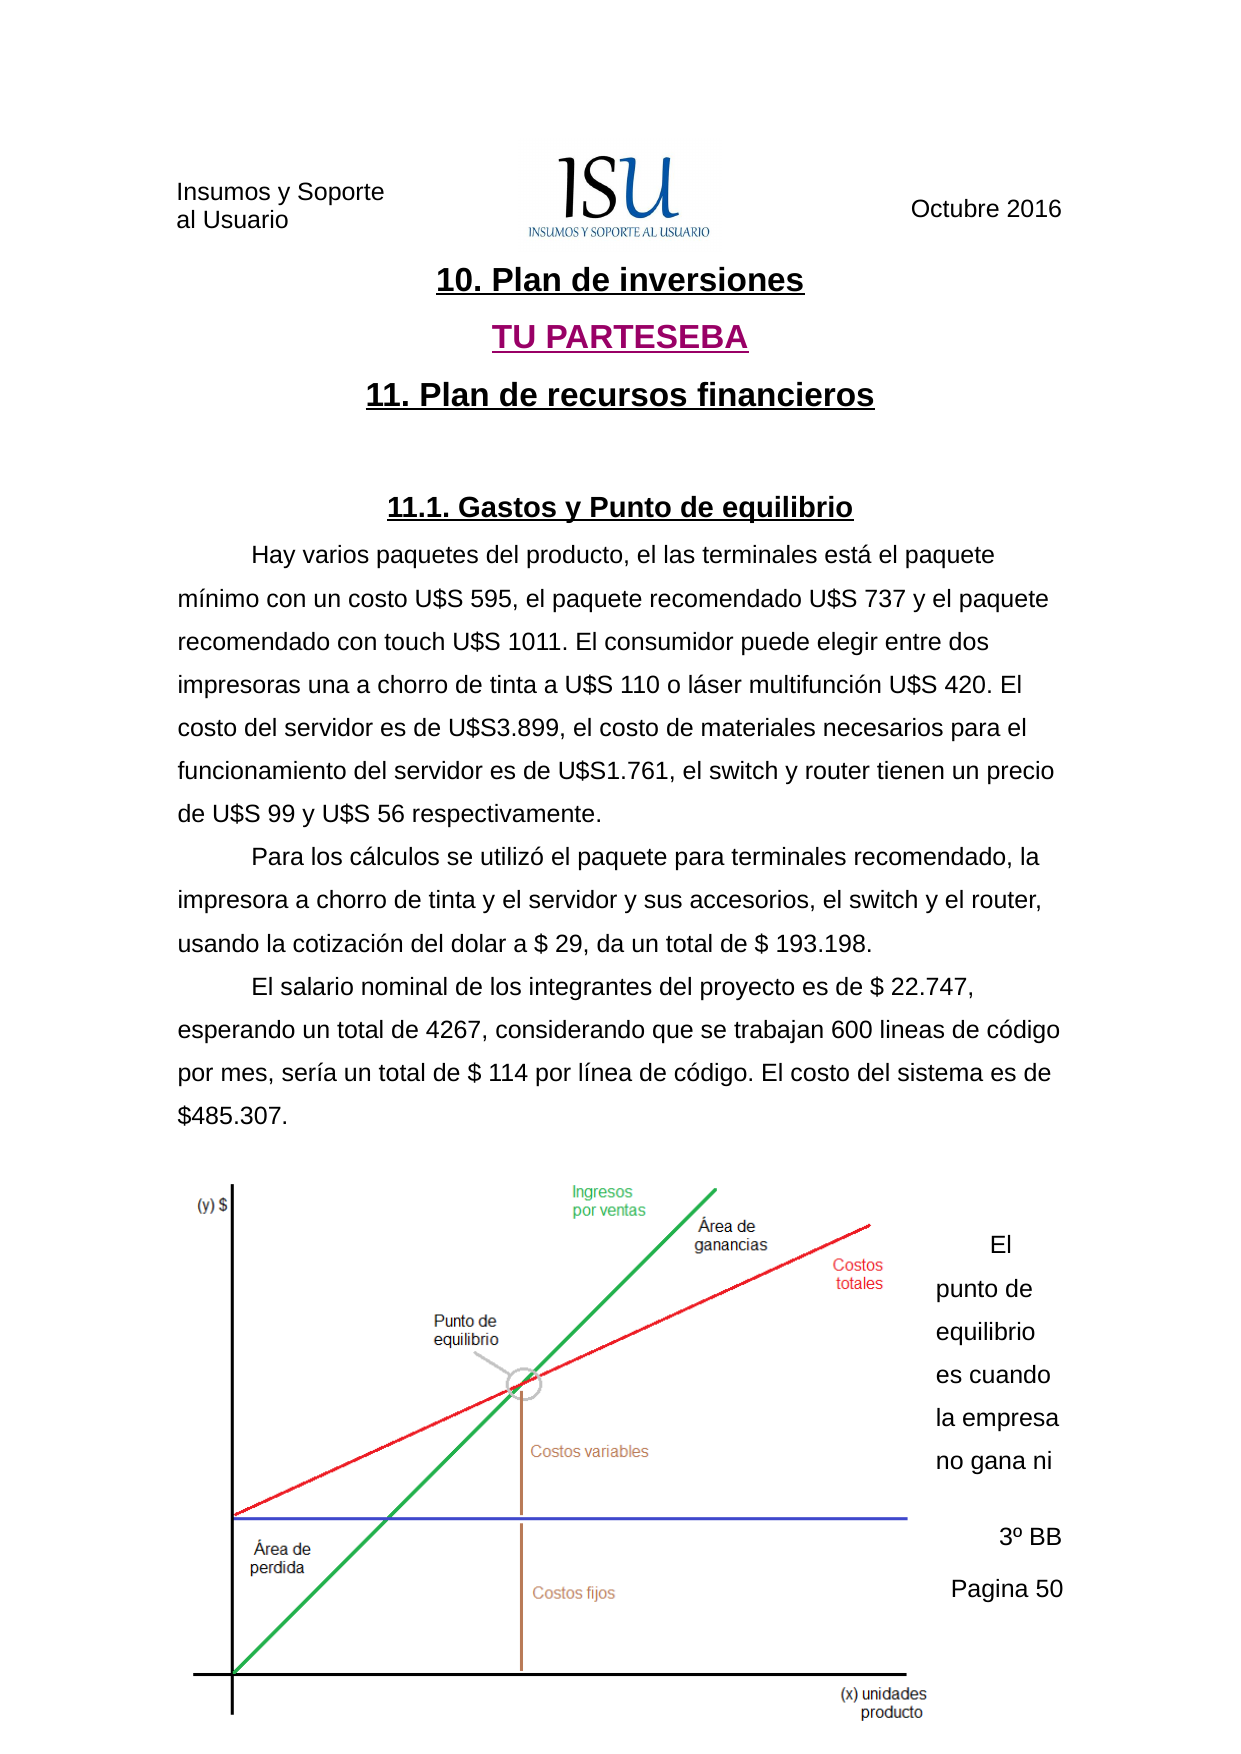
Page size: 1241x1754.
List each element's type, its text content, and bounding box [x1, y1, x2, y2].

text TU PARTESEBA [177, 317, 1063, 356]
text 11.1. Gastos y Punto de equilibrio [177, 490, 1063, 524]
text 10. Plan de inversiones [177, 260, 1063, 298]
text El salario nominal de los integrantes del proyecto es de $ 22.747, esperando un total de 4267, considerando que se trabajan 600 lineas de código por mes, sería un total de $ 114 por línea de código. El costo del sistema es de $485.307. [177, 972, 1063, 1130]
picture [517, 138, 723, 252]
text Hay varios paquetes del producto, el las terminales está el paquete mínimo con un costo U$S 595, el paquete recomendado U$S 737 y el paquete recomendado con touch U$S 1011. El consumidor puede elegir entre dos impresoras una a chorro de tinta a U$S 110 o láser multifunción U$S 420. El costo del servidor es de U$S3.899, el costo de materiales necesarios para el funcionamiento del servidor es de U$S1.761, el switch y router tienen un precio de U$S 99 y U$S 56 respectivamente. [177, 541, 1063, 828]
text El punto de equilibrio es cuando la empresa no gana ni [936, 1187, 1063, 1475]
text 11. Plan de recursos financieros [177, 375, 1063, 413]
text Para los cálculos se utilizó el paquete para terminales recomendado, la impresora a chorro de tinta y el servidor y sus accesorios, el switch y el router, usando la cotización del dolar a $ 29, da un total de $ 193.198. [177, 842, 1063, 957]
